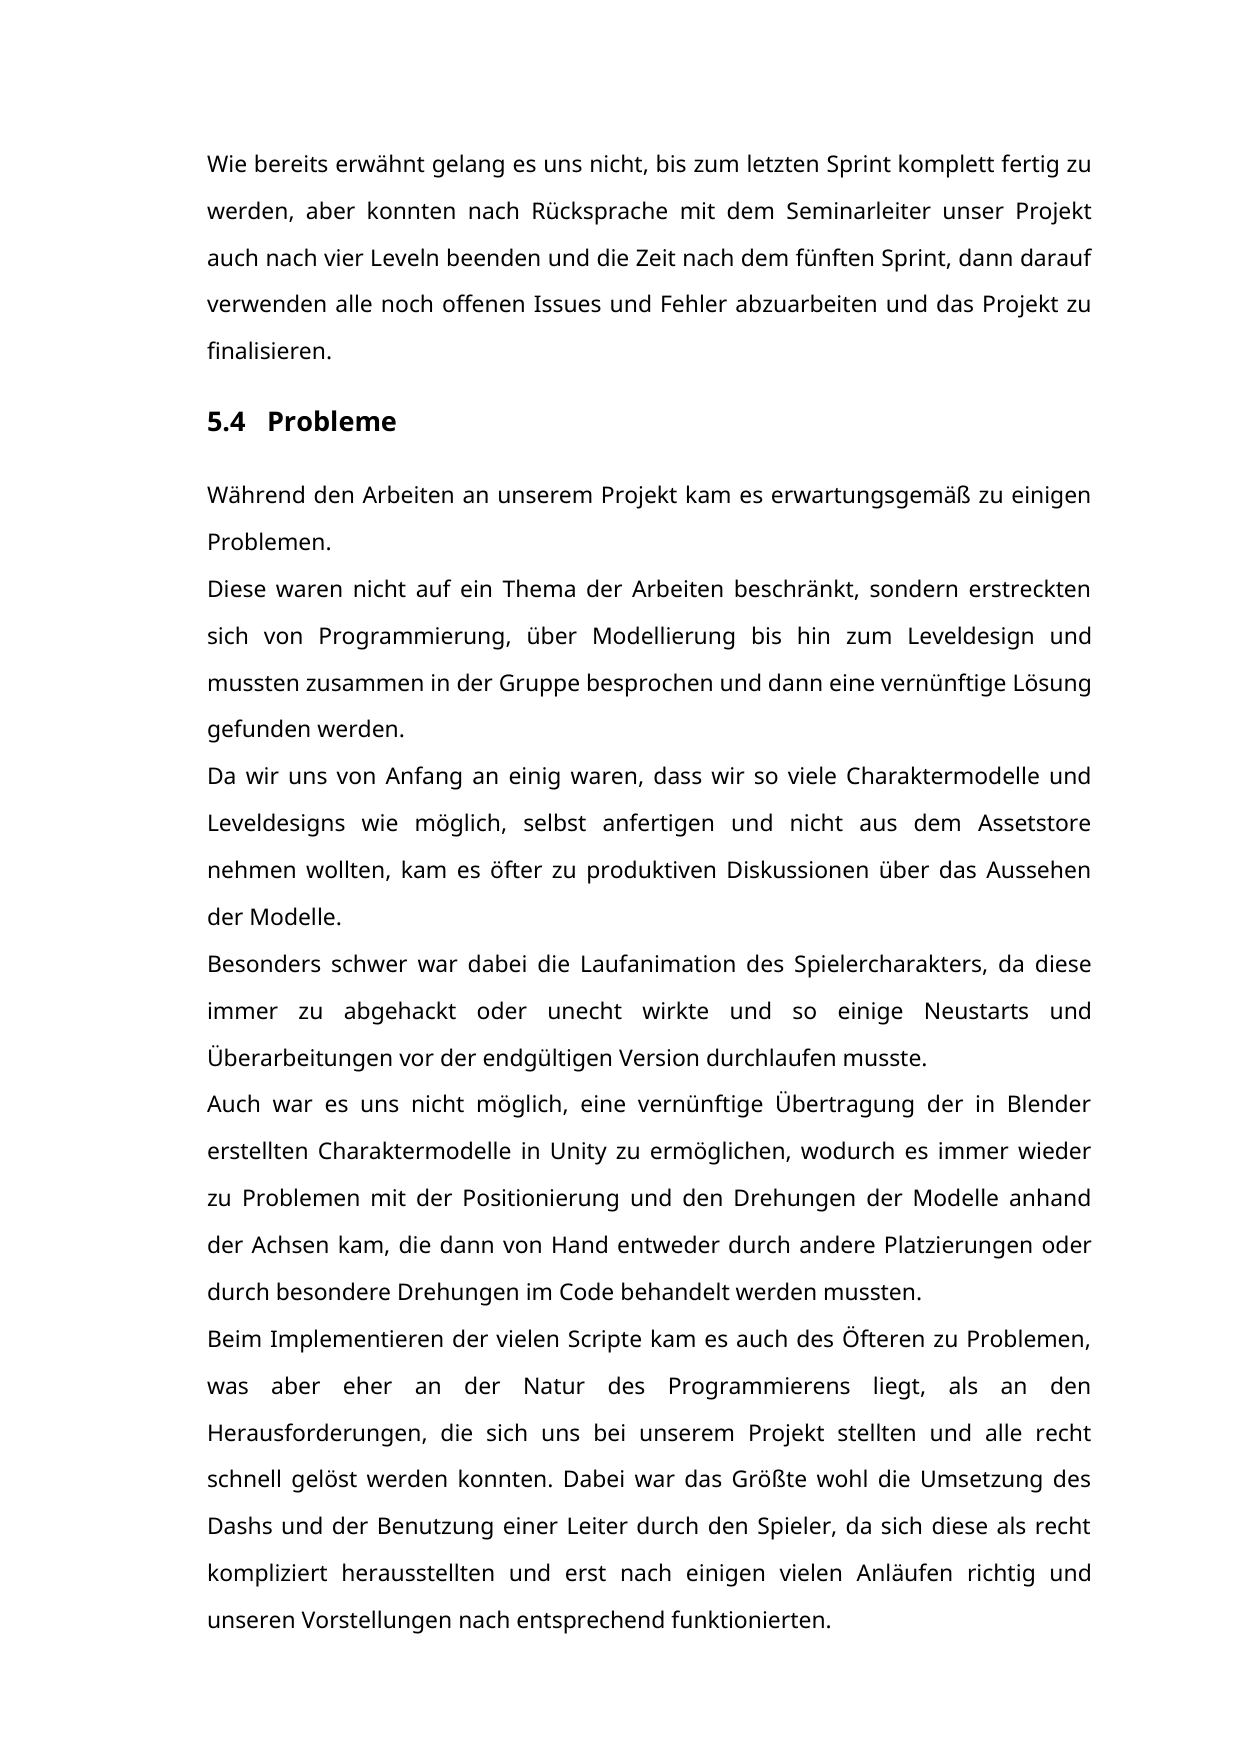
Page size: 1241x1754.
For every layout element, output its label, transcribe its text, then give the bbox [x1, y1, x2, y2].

text Während den Arbeiten an unserem Projekt kam es erwartungsgemäß zu einigen Problemen. [207, 479, 1092, 557]
text Da wir uns von Anfang an einig waren, dass wir so viele Charaktermodelle und Leveldesigns wie möglich, selbst anfertigen und nicht aus dem Assetstore nehmen wollten, kam es öfter zu produktiven Diskussionen über das Aussehen der Modelle. [207, 760, 1092, 932]
text Wie bereits erwähnt gelang es uns nicht, bis zum letzten Sprint komplett fertig zu werden, aber konnten nach Rücksprache mit dem Seminarleiter unser Projekt auch nach vier Leveln beenden und die Zeit nach dem fünften Sprint, dann darauf verwenden alle noch offenen Issues und Fehler abzuarbeiten und das Projekt zu finalisieren. [207, 148, 1092, 366]
text Beim Implementieren der vielen Scripte kam es auch des Öfteren zu Problemen, was aber eher an der Natur des Programmierens liegt, als an den Herausforderungen, die sich uns bei unserem Projekt stellten und alle recht schnell gelöst werden konnten. Dabei war das Größte wohl die Umsetzung des Dashs und der Benutzung einer Leiter durch den Spieler, da sich diese als recht kompliziert herausstellten und erst nach einigen vielen Anläufen richtig und unseren Vorstellungen nach entsprechend funktionierten. [207, 1323, 1092, 1635]
text Diese waren nicht auf ein Thema der Arbeiten beschränkt, sondern erstreckten sich von Programmierung, über Modellierung bis hin zum Leveldesign und mussten zusammen in der Gruppe besprochen und dann eine vernünftige Lösung gefunden werden. [207, 573, 1092, 745]
text Besonders schwer war dabei die Laufanimation des Spielercharakters, da diese immer zu abgehackt oder unecht wirkte und so einige Neustarts und Überarbeitungen vor der endgültigen Version durchlaufen musste. [207, 948, 1092, 1073]
subtitle Probleme [207, 403, 1092, 440]
text Auch war es uns nicht möglich, eine vernünftige Übertragung der in Blender erstellten Charaktermodelle in Unity zu ermöglichen, wodurch es immer wieder zu Problemen mit der Positionierung und den Drehungen der Modelle anhand der Achsen kam, die dann von Hand entweder durch andere Platzierungen oder durch besondere Drehungen im Code behandelt werden mussten. [207, 1088, 1092, 1307]
